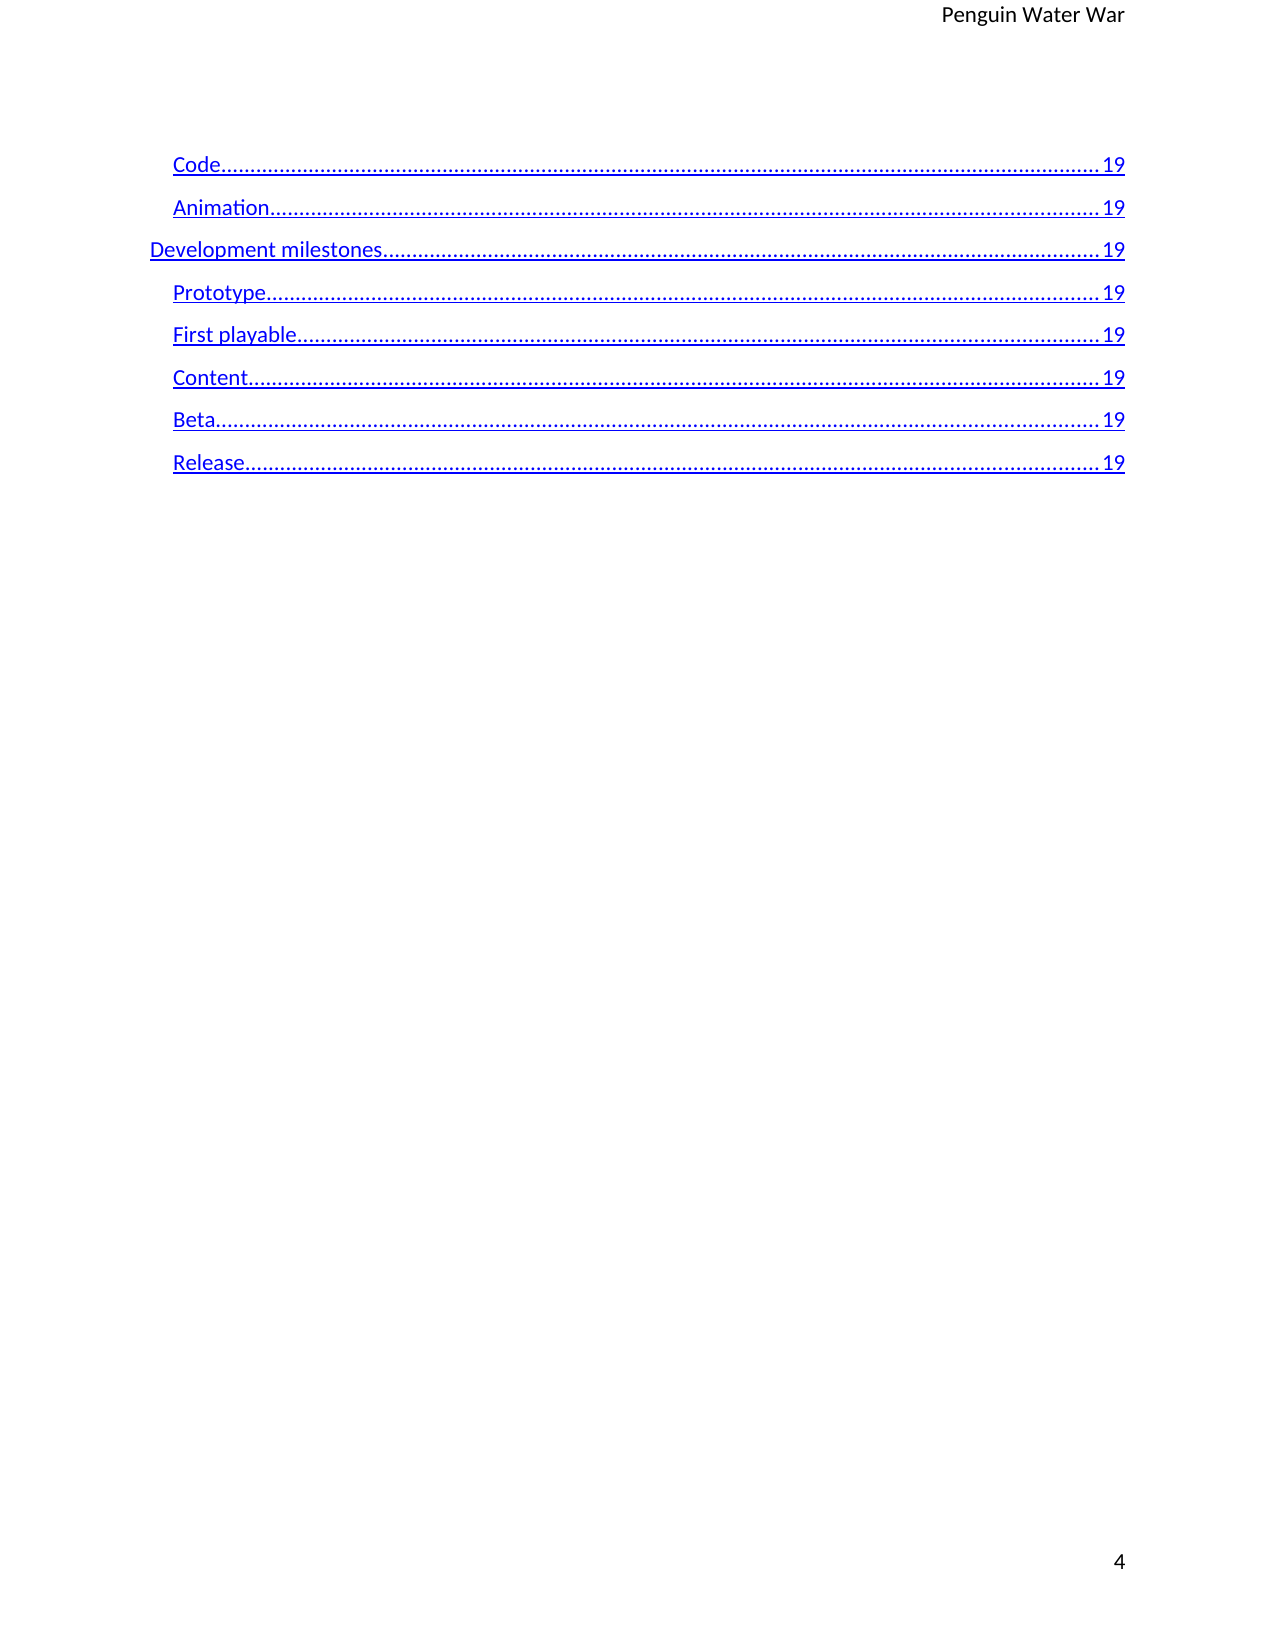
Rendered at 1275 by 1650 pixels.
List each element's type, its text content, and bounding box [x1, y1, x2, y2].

text Release 19 [173, 448, 1125, 472]
text Development milestones 19 [150, 235, 1125, 259]
text Beta 19 [173, 406, 1125, 430]
text Prototype 19 [173, 278, 1125, 302]
text Code 19 [173, 150, 1125, 174]
text Content 19 [173, 363, 1125, 387]
text First playable 19 [173, 320, 1125, 344]
text Animation 19 [173, 193, 1125, 217]
